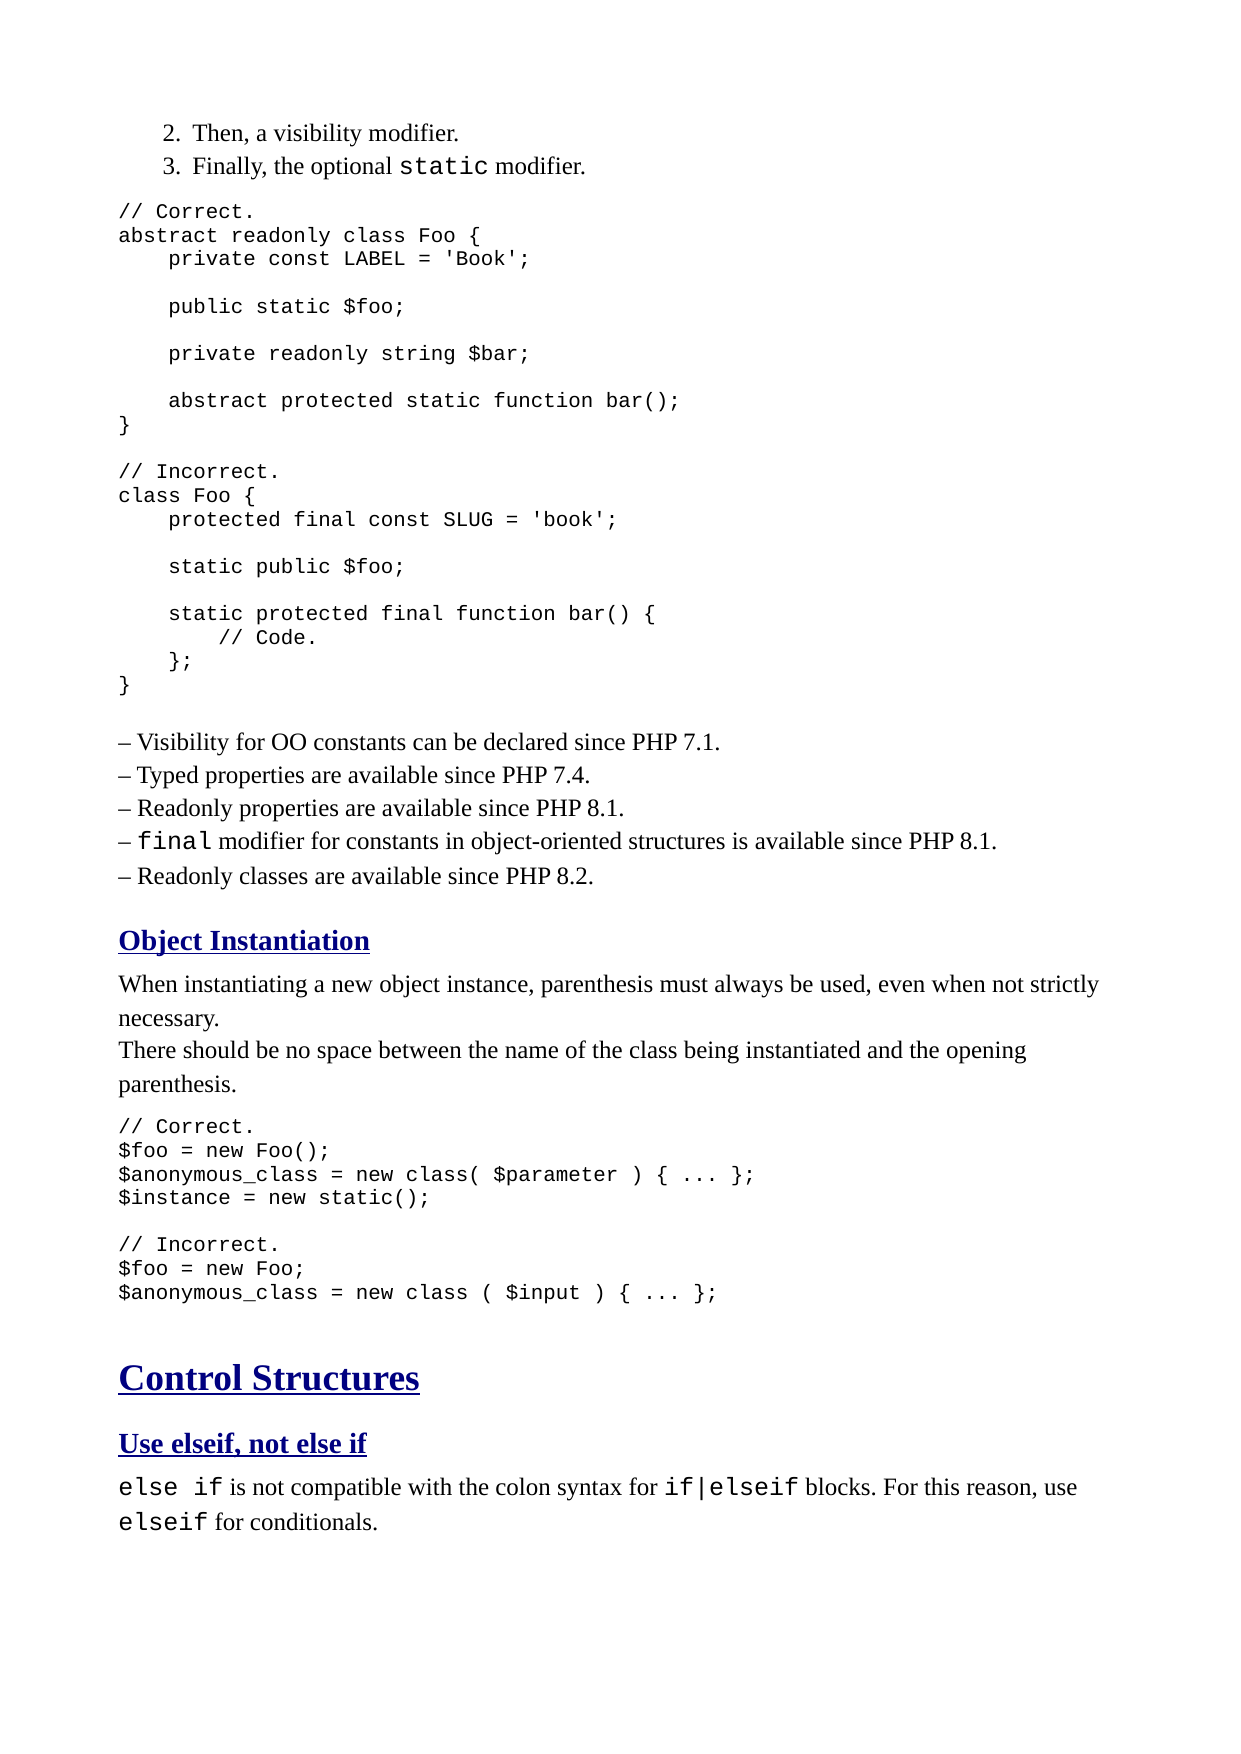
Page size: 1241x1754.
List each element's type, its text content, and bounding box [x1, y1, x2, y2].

text else if is not compatible with the colon syntax for if|elseif blocks. For this reason, use elseif for conditionals. [118, 1472, 1122, 1538]
text }; [118, 650, 1122, 674]
text $anonymous_class = new class ( $input ) { ... }; [118, 1282, 1122, 1305]
text static public $foo; [118, 556, 1122, 579]
text – Visibility for OO constants can be declared since PHP 7.1. – Typed properties are available since PHP 7.4. – Readonly properties are available since PHP 8.1. – final modifier for constants in object-oriented structures is available since PHP 8.1. – Readonly classes are available since PHP 8.2. [118, 727, 1122, 890]
subtitle Object Instantiation [118, 923, 1122, 957]
text abstract readonly class Foo { [118, 225, 1122, 248]
text $foo = new Foo; [118, 1258, 1122, 1282]
text // Incorrect. [118, 461, 1122, 485]
text static protected final function bar() { [118, 603, 1122, 627]
text // Correct. [118, 201, 1122, 225]
text private readonly string $bar; [118, 343, 1122, 367]
text When instantiating a new object instance, parenthesis must always be used, even when not strictly necessary. There should be no space between the name of the class being instantiated and the opening parenthesis. [118, 969, 1122, 1097]
text } [118, 414, 1122, 438]
text $instance = new static(); [118, 1187, 1122, 1211]
subtitle Use elseif, not else if [118, 1426, 1122, 1459]
text // Correct. [118, 1116, 1122, 1140]
text // Code. [118, 627, 1122, 650]
text private const LABEL = 'Book'; [118, 248, 1122, 272]
text protected final const SLUG = 'book'; [118, 508, 1122, 532]
text $anonymous_class = new class( $parameter ) { ... }; [118, 1163, 1122, 1187]
text } [118, 674, 1122, 698]
list Finally, the optional static modifier. [162, 151, 1122, 182]
text $foo = new Foo(); [118, 1140, 1122, 1163]
text public static $foo; [118, 296, 1122, 319]
text // Incorrect. [118, 1234, 1122, 1258]
list Then, a visibility modifier. [162, 118, 1122, 147]
subtitle Control Structures [118, 1356, 1122, 1399]
text abstract protected static function bar(); [118, 390, 1122, 414]
text class Foo { [118, 485, 1122, 508]
